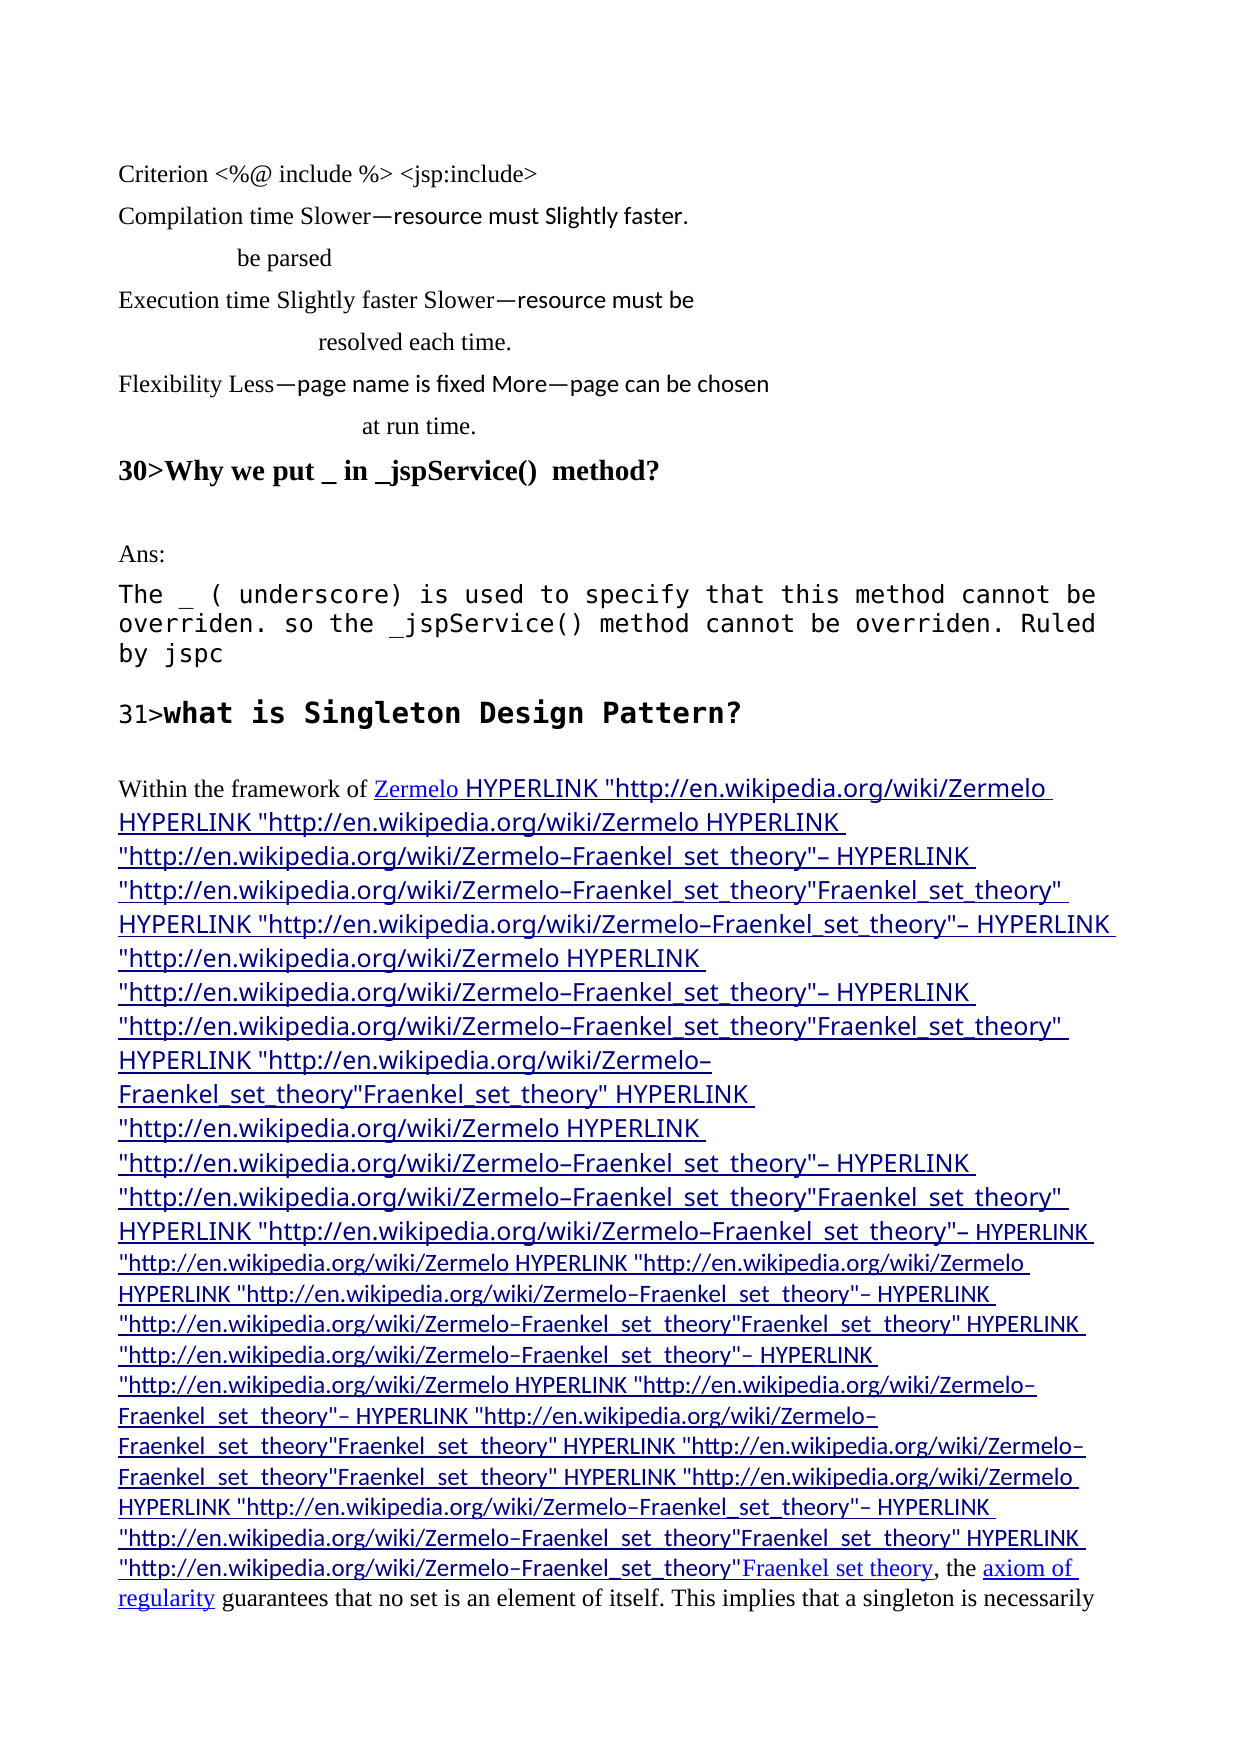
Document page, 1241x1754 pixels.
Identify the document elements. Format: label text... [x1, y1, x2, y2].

text Criterion <%@ include %> <jsp:include> [118, 159, 1122, 187]
text Within the framework of Zermelo HYPERLINK "http://en.wikipedia.org/wiki/Zermelo HYPERLINK "http://en.wikipedia.org/wiki/Zermelo HYPERLINK "http://en.wikipedia.org/wiki/Zermelo–Fraenkel_set_theory"– HYPERLINK "http://en.wikipedia.org/wiki/Zermelo–Fraenkel_set_theory"Fraenkel_set_theory" HYPERLINK "http://en.wikipedia.org/wiki/Zermelo–Fraenkel_set_theory"– HYPERLINK "http://en.wikipedia.org/wiki/Zermelo HYPERLINK "http://en.wikipedia.org/wiki/Zermelo–Fraenkel_set_theory"– HYPERLINK "http://en.wikipedia.org/wiki/Zermelo–Fraenkel_set_theory"Fraenkel_set_theory" HYPERLINK "http://en.wikipedia.org/wiki/Zermelo–Fraenkel_set_theory"Fraenkel_set_theory" HYPERLINK "http://en.wikipedia.org/wiki/Zermelo HYPERLINK "http://en.wikipedia.org/wiki/Zermelo–Fraenkel_set_theory"– HYPERLINK "http://en.wikipedia.org/wiki/Zermelo–Fraenkel_set_theory"Fraenkel_set_theory" HYPERLINK "http://en.wikipedia.org/wiki/Zermelo–Fraenkel_set_theory"– HYPERLINK "http://en.wikipedia.org/wiki/Zermelo HYPERLINK "http://en.wikipedia.org/wiki/Zermelo HYPERLINK "http://en.wikipedia.org/wiki/Zermelo–Fraenkel_set_theory"– HYPERLINK "http://en.wikipedia.org/wiki/Zermelo–Fraenkel_set_theory"Fraenkel_set_theory" HYPERLINK "http://en.wikipedia.org/wiki/Zermelo–Fraenkel_set_theory"– HYPERLINK "http://en.wikipedia.org/wiki/Zermelo HYPERLINK "http://en.wikipedia.org/wiki/Zermelo–Fraenkel_set_theory"– HYPERLINK "http://en.wikipedia.org/wiki/Zermelo–Fraenkel_set_theory"Fraenkel_set_theory" HYPERLINK "http://en.wikipedia.org/wiki/Zermelo–Fraenkel_set_theory"Fraenkel_set_theory" HYPERLINK "http://en.wikipedia.org/wiki/Zermelo HYPERLINK "http://en.wikipedia.org/wiki/Zermelo–Fraenkel_set_theory"– HYPERLINK "http://en.wikipedia.org/wiki/Zermelo–Fraenkel_set_theory"Fraenkel_set_theory" HYPERLINK "http://en.wikipedia.org/wiki/Zermelo–Fraenkel_set_theory"Fraenkel set theory, the axiom of regularity guarantees that no set is an element of itself. This implies that a singleton is necessarily [118, 771, 1122, 1612]
text be parsed [118, 243, 1122, 272]
text Flexibility Less—page name is fixed More—page can be chosen [118, 368, 1122, 399]
text 30>Why we put _ in _jspService() method? [118, 453, 1122, 486]
text Ans: [118, 539, 1122, 568]
text resolved each time. [118, 327, 1122, 356]
text The _ ( underscore) is used to specify that this method cannot be overriden. so the _jspService() method cannot be overriden. Ruled by jspc [118, 581, 1122, 668]
text 31>what is Singleton Design Pattern? [118, 696, 1122, 730]
text at run time. [118, 411, 1122, 440]
text Execution time Slightly faster Slower—resource must be [118, 284, 1122, 315]
text Compilation time Slower—resource must Slightly faster. [118, 200, 1122, 230]
